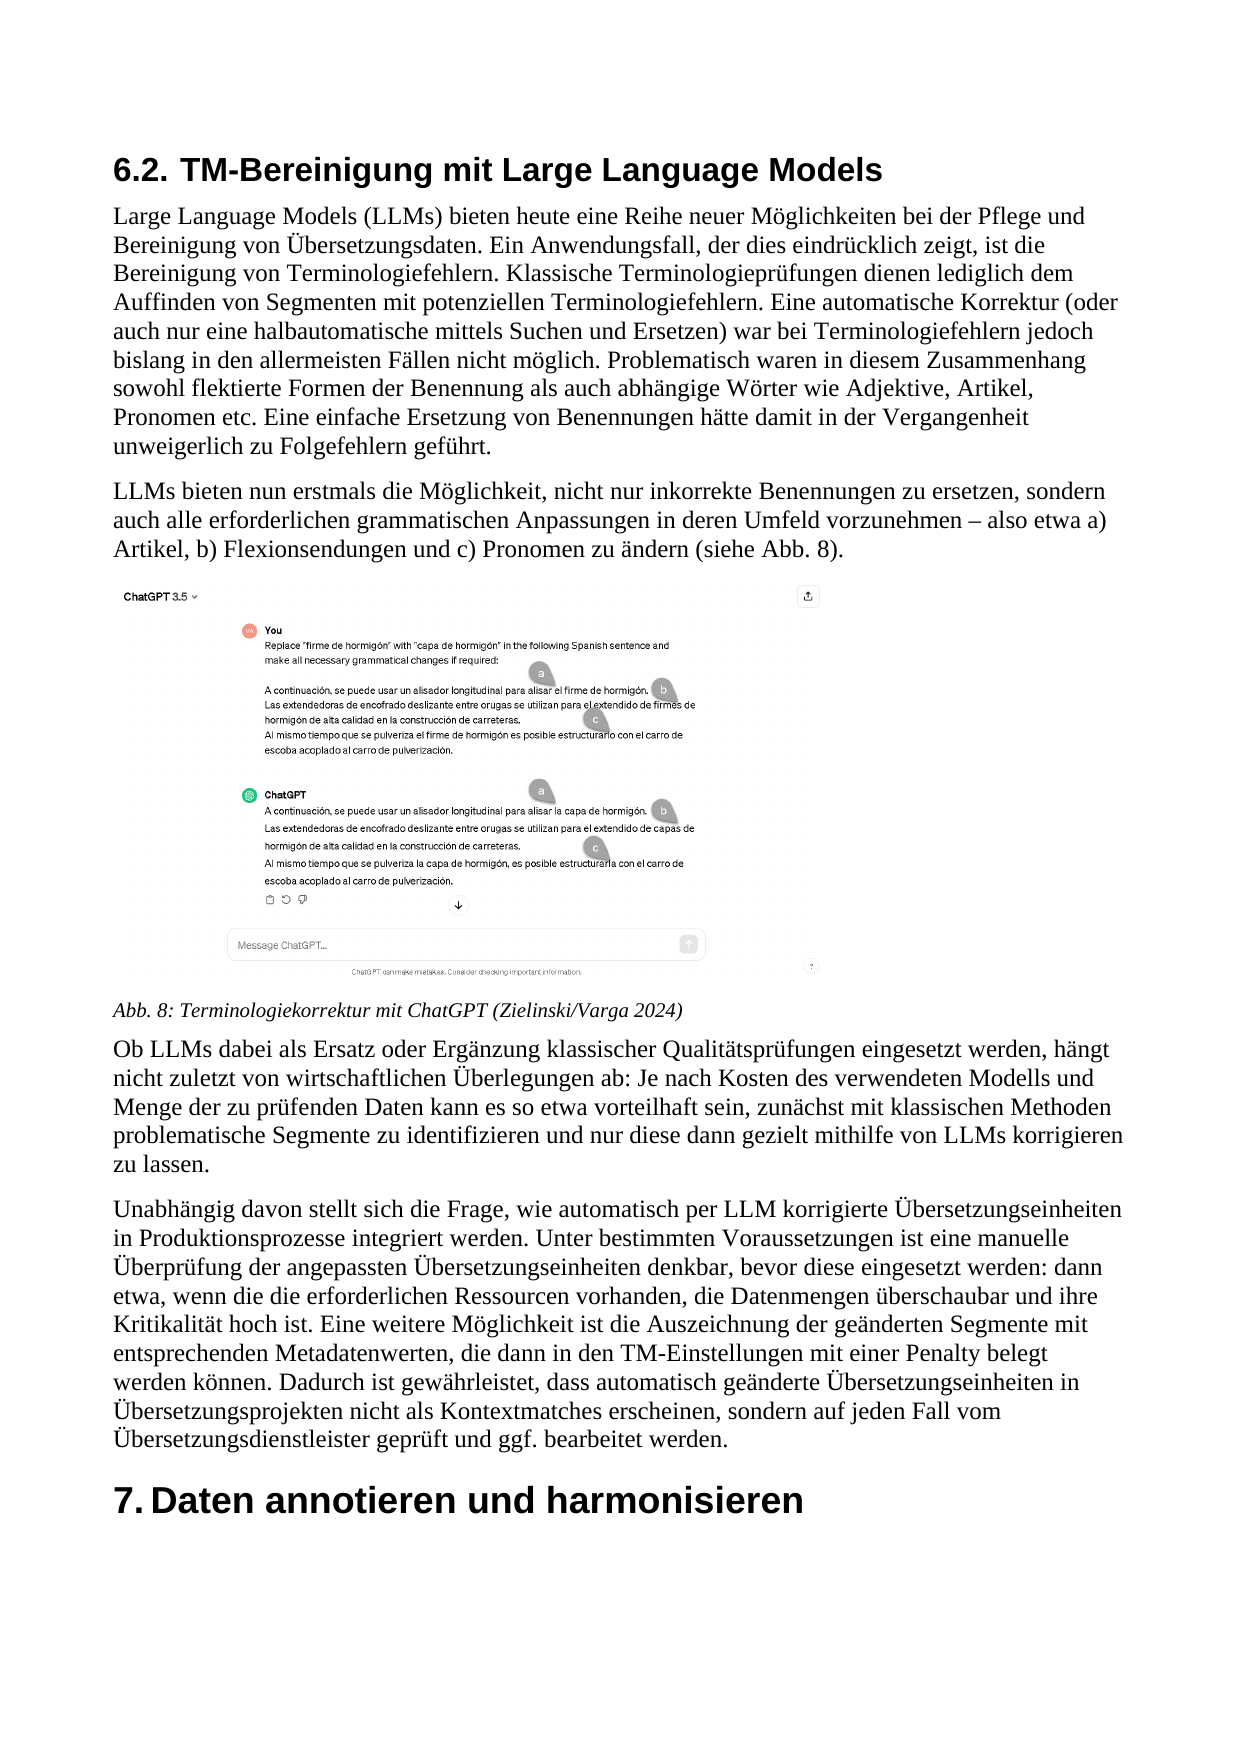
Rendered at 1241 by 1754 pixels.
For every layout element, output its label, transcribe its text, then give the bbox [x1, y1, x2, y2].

subtitle Daten annotieren und harmonisieren [113, 1478, 1127, 1521]
text Abb. 8: Terminologiekorrektur mit ChatGPT (Zielinski/Varga 2024) [113, 997, 1127, 1022]
text Ob LLMs dabei als Ersatz oder Ergänzung klassischer Qualitätsprüfungen eingesetzt werden, hängt nicht zuletzt von wirtschaftlichen Überlegungen ab: Je nach Kosten des verwendeten Modells und Menge der zu prüfenden Daten kann es so etwa vorteilhaft sein, zunächst mit klassischen Methoden problematische Segmente zu identifizieren und nur diese dann gezielt mithilfe von LLMs korrigieren zu lassen. [113, 1034, 1127, 1178]
text LLMs bieten nun erstmals die Möglichkeit, nicht nur inkorrekte Benennungen zu ersetzen, sondern auch alle erforderlichen grammatischen Anpassungen in deren Umfeld vorzunehmen – also etwa a) Artikel, b) Flexionsendungen und c) Pronomen zu ändern (siehe Abb. 8). [113, 476, 1127, 563]
picture [112, 579, 822, 981]
text Unabhängig davon stellt sich die Frage, wie automatisch per LLM korrigierte Übersetzungseinheiten in Produktionsprozesse integriert werden. Unter bestimmten Voraussetzungen ist eine manuelle Überprüfung der angepassten Übersetzungseinheiten denkbar, bevor diese eingesetzt werden: dann etwa, wenn die die erforderlichen Ressourcen vorhanden, die Datenmengen überschaubar und ihre Kritikalität hoch ist. Eine weitere Möglichkeit ist die Auszeichnung der geänderten Segmente mit entsprechenden Metadatenwerten, die dann in den TM-Einstellungen mit einer Penalty belegt werden können. Dadurch ist gewährleistet, dass automatisch geänderte Übersetzungseinheiten in Übersetzungsprojekten nicht als Kontextmatches erscheinen, sondern auf jeden Fall vom Übersetzungsdienstleister geprüft und ggf. bearbeitet werden. [113, 1194, 1127, 1453]
subtitle TM-Bereinigung mit Large Language Models [113, 150, 1127, 188]
text Large Language Models (LLMs) bieten heute eine Reihe neuer Möglichkeiten bei der Pflege und Bereinigung von Übersetzungsdaten. Ein Anwendungsfall, der dies eindrücklich zeigt, ist die Bereinigung von Terminologiefehlern. Klassische Terminologieprüfungen dienen lediglich dem Auffinden von Segmenten mit potenziellen Terminologiefehlern. Eine automatische Korrektur (oder auch nur eine halbautomatische mittels Suchen und Ersetzen) war bei Terminologiefehlern jedoch bislang in den allermeisten Fällen nicht möglich. Problematisch waren in diesem Zusammenhang sowohl flektierte Formen der Benennung als auch abhängige Wörter wie Adjektive, Artikel, Pronomen etc. Eine einfache Ersetzung von Benennungen hätte damit in der Vergangenheit unweigerlich zu Folgefehlern geführt. [113, 201, 1127, 460]
